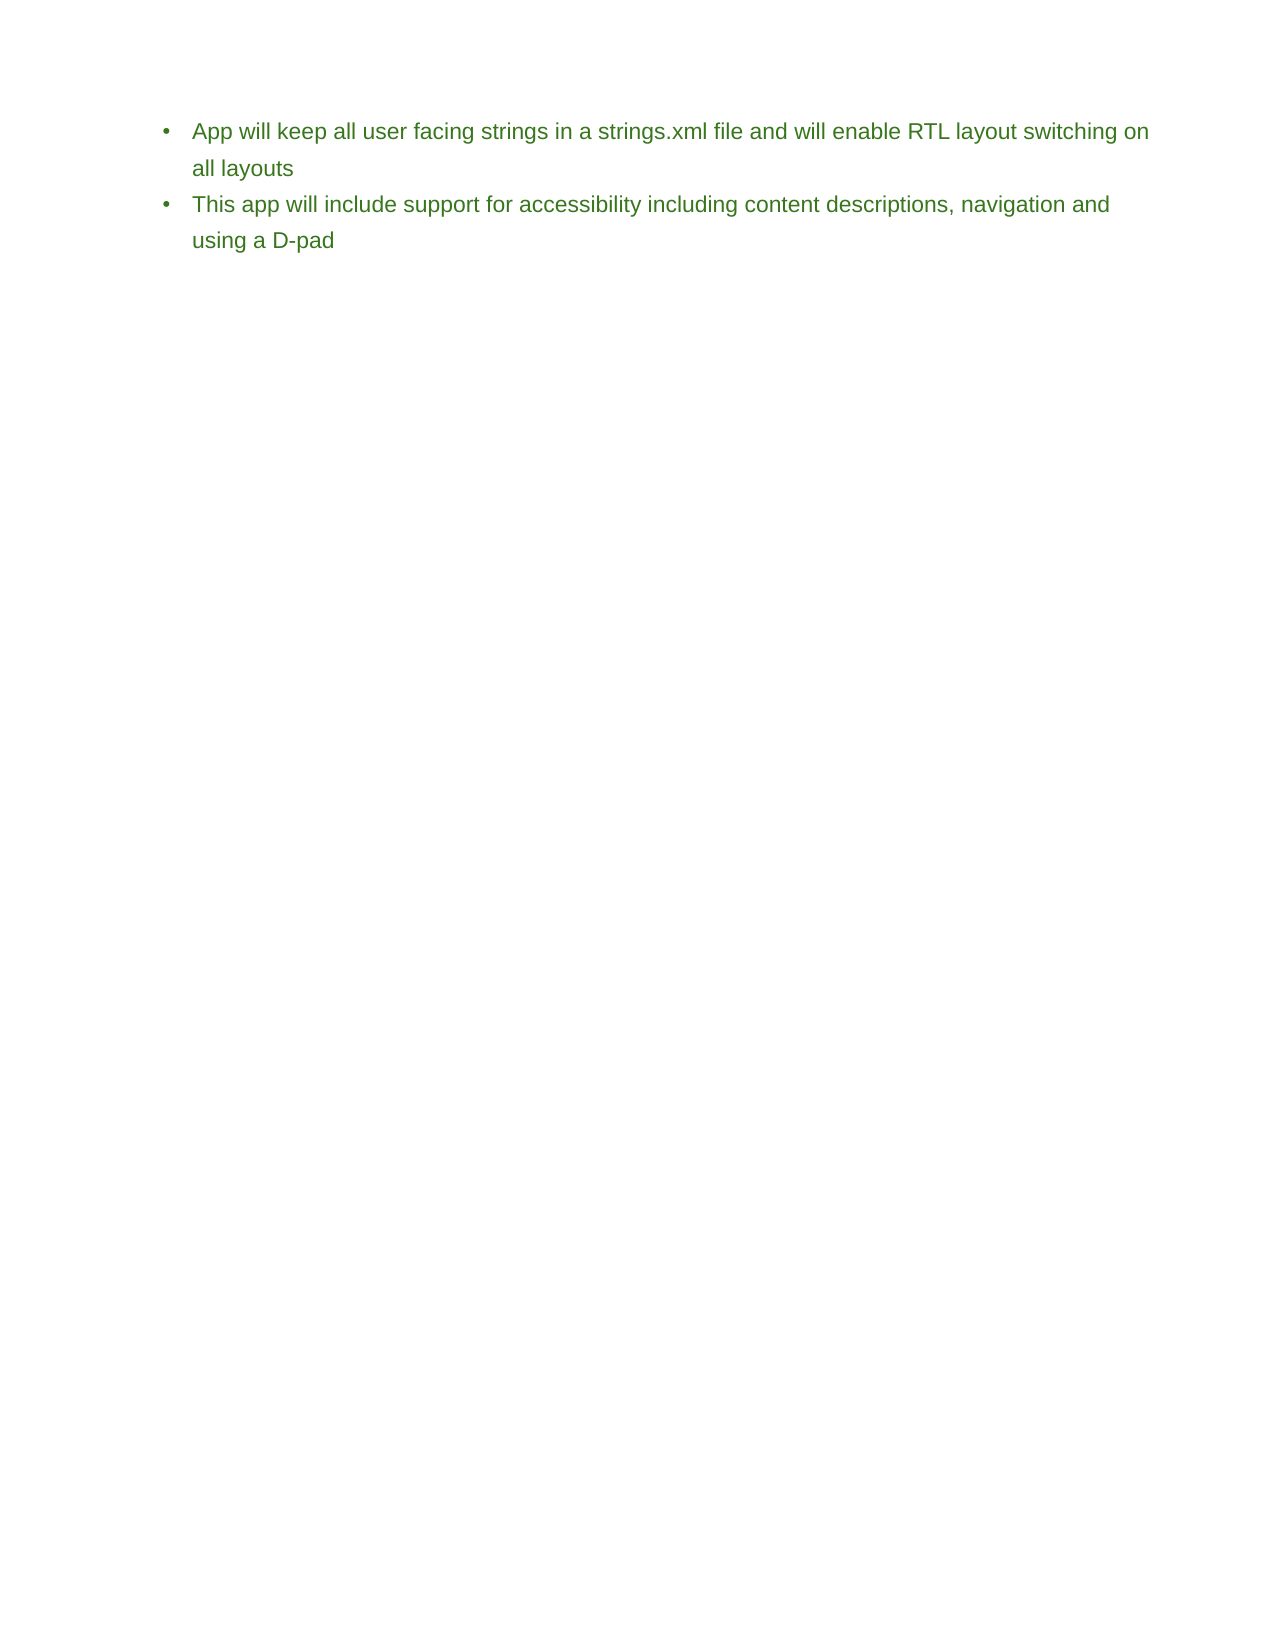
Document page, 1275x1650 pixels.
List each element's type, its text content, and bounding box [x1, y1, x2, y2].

list App will keep all user facing strings in a strings.xml file and will enable RTL layout switching on all layouts [162, 118, 1157, 181]
list This app will include support for accessibility including content descriptions, navigation and using a D-pad [162, 191, 1157, 253]
